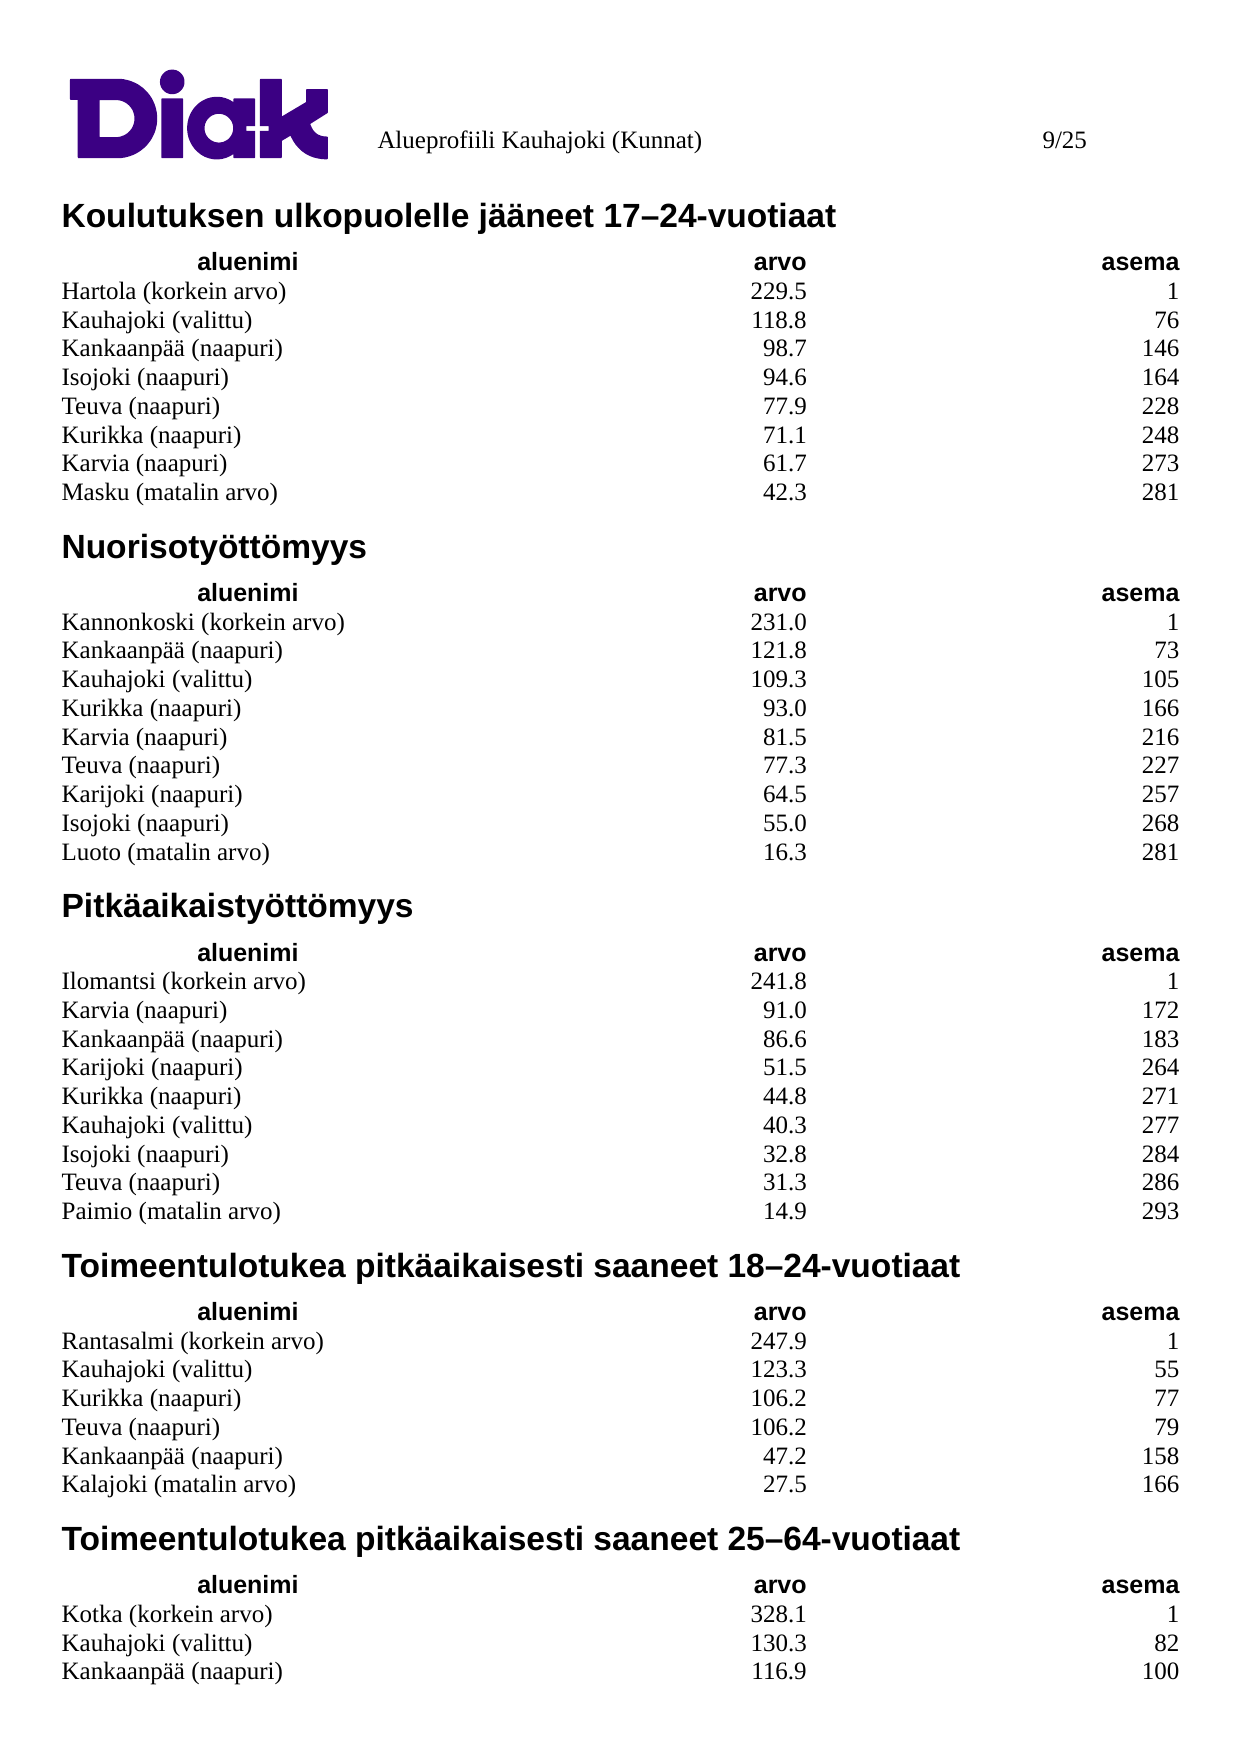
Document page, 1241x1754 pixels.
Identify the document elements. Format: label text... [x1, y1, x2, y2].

subtitle Pitkäaikaistyöttömyys [61, 886, 1179, 925]
table_cell 79 [806, 1412, 1179, 1441]
table_header arvo [434, 578, 806, 607]
table_cell Kurikka (naapuri) [61, 1383, 434, 1412]
table_cell 1 [806, 1326, 1179, 1354]
table_cell 61.7 [434, 449, 806, 477]
table_cell 281 [806, 477, 1179, 506]
table_cell Luoto (matalin arvo) [61, 837, 434, 866]
table_cell Kankaanpää (naapuri) [61, 1656, 434, 1685]
table_cell 166 [806, 1470, 1179, 1498]
table_cell 273 [806, 449, 1179, 477]
table_cell 286 [806, 1168, 1179, 1196]
table_cell Paimio (matalin arvo) [61, 1196, 434, 1225]
table_cell 109.3 [434, 664, 806, 693]
table_cell 64.5 [434, 779, 806, 808]
table_cell 42.3 [434, 477, 806, 506]
table_cell 228 [806, 391, 1179, 420]
table_cell Teuva (naapuri) [61, 391, 434, 420]
table_cell Karijoki (naapuri) [61, 779, 434, 808]
table_cell Kotka (korkein arvo) [61, 1599, 434, 1628]
table_cell 98.7 [434, 334, 806, 362]
table_cell 44.8 [434, 1081, 806, 1110]
table_cell 1 [806, 607, 1179, 636]
table_header aluenimi [61, 578, 434, 607]
table_cell Kauhajoki (valittu) [61, 1110, 434, 1139]
table_cell 118.8 [434, 305, 806, 333]
table_cell Kauhajoki (valittu) [61, 1628, 434, 1656]
table_cell 81.5 [434, 722, 806, 751]
table_header aluenimi [61, 1570, 434, 1599]
table_header arvo [434, 1570, 806, 1599]
table_cell 164 [806, 362, 1179, 391]
table_cell 105 [806, 664, 1179, 693]
table_cell 116.9 [434, 1656, 806, 1685]
table_cell 100 [806, 1656, 1179, 1685]
table_cell 130.3 [434, 1628, 806, 1656]
table_cell 77.9 [434, 391, 806, 420]
table_cell 73 [806, 636, 1179, 664]
table_cell 71.1 [434, 420, 806, 448]
subtitle Toimeentulotukea pitkäaikaisesti saaneet 25–64-vuotiaat [61, 1519, 1179, 1558]
table_cell 94.6 [434, 362, 806, 391]
table_header aluenimi [61, 247, 434, 276]
table_header arvo [434, 247, 806, 276]
table_cell Isojoki (naapuri) [61, 1139, 434, 1167]
table_cell 271 [806, 1081, 1179, 1110]
table_cell 55 [806, 1355, 1179, 1383]
table_cell 1 [806, 966, 1179, 995]
table_cell 27.5 [434, 1470, 806, 1498]
table_cell 1 [806, 1599, 1179, 1628]
table_cell Teuva (naapuri) [61, 751, 434, 779]
table_cell 281 [806, 837, 1179, 866]
table_cell 77 [806, 1383, 1179, 1412]
table_cell 76 [806, 305, 1179, 333]
table_cell Karvia (naapuri) [61, 995, 434, 1024]
table_cell Kankaanpää (naapuri) [61, 636, 434, 664]
table_cell 166 [806, 693, 1179, 722]
table_cell Isojoki (naapuri) [61, 808, 434, 837]
table_cell Kankaanpää (naapuri) [61, 1024, 434, 1052]
table_cell 86.6 [434, 1024, 806, 1052]
table_cell 121.8 [434, 636, 806, 664]
table_cell 264 [806, 1053, 1179, 1081]
table_cell 172 [806, 995, 1179, 1024]
table_header aluenimi [61, 938, 434, 966]
table_cell 14.9 [434, 1196, 806, 1225]
table_cell 247.9 [434, 1326, 806, 1354]
table_cell Kurikka (naapuri) [61, 693, 434, 722]
subtitle Toimeentulotukea pitkäaikaisesti saaneet 18–24-vuotiaat [61, 1246, 1179, 1284]
table_cell Kalajoki (matalin arvo) [61, 1470, 434, 1498]
table_cell Rantasalmi (korkein arvo) [61, 1326, 434, 1354]
table_cell Isojoki (naapuri) [61, 362, 434, 391]
table_cell 123.3 [434, 1355, 806, 1383]
table_cell 231.0 [434, 607, 806, 636]
table_cell Teuva (naapuri) [61, 1168, 434, 1196]
table_cell 227 [806, 751, 1179, 779]
table_cell Karijoki (naapuri) [61, 1053, 434, 1081]
table_cell 146 [806, 334, 1179, 362]
table_cell Kurikka (naapuri) [61, 420, 434, 448]
table_header asema [806, 247, 1179, 276]
table_cell 31.3 [434, 1168, 806, 1196]
table_cell 268 [806, 808, 1179, 837]
table_cell 77.3 [434, 751, 806, 779]
table_cell 47.2 [434, 1441, 806, 1469]
table_cell 16.3 [434, 837, 806, 866]
table_cell 106.2 [434, 1383, 806, 1412]
table_cell 158 [806, 1441, 1179, 1469]
table_cell 277 [806, 1110, 1179, 1139]
table_header asema [806, 938, 1179, 966]
subtitle Koulutuksen ulkopuolelle jääneet 17–24-vuotiaat [61, 196, 1179, 235]
table_cell Kannonkoski (korkein arvo) [61, 607, 434, 636]
subtitle Nuorisotyöttömyys [61, 527, 1179, 566]
table_header asema [806, 1570, 1179, 1599]
table_cell 32.8 [434, 1139, 806, 1167]
table_cell 106.2 [434, 1412, 806, 1441]
table_cell 40.3 [434, 1110, 806, 1139]
table_cell Hartola (korkein arvo) [61, 276, 434, 305]
table_cell 248 [806, 420, 1179, 448]
table_cell 257 [806, 779, 1179, 808]
table_cell Masku (matalin arvo) [61, 477, 434, 506]
table_cell 216 [806, 722, 1179, 751]
table_cell 91.0 [434, 995, 806, 1024]
table_cell 328.1 [434, 1599, 806, 1628]
table_cell 241.8 [434, 966, 806, 995]
table_cell Karvia (naapuri) [61, 722, 434, 751]
table_cell 51.5 [434, 1053, 806, 1081]
table_cell Kauhajoki (valittu) [61, 305, 434, 333]
table_cell 93.0 [434, 693, 806, 722]
table_header arvo [434, 1297, 806, 1326]
table_header asema [806, 1297, 1179, 1326]
table_cell 82 [806, 1628, 1179, 1656]
table_cell Kurikka (naapuri) [61, 1081, 434, 1110]
table_cell Karvia (naapuri) [61, 449, 434, 477]
table_cell 183 [806, 1024, 1179, 1052]
table_cell 229.5 [434, 276, 806, 305]
table_header arvo [434, 938, 806, 966]
table_cell Kauhajoki (valittu) [61, 664, 434, 693]
table_cell 55.0 [434, 808, 806, 837]
table_header aluenimi [61, 1297, 434, 1326]
table_cell Kankaanpää (naapuri) [61, 334, 434, 362]
table_cell 284 [806, 1139, 1179, 1167]
table_cell Teuva (naapuri) [61, 1412, 434, 1441]
table_cell Ilomantsi (korkein arvo) [61, 966, 434, 995]
table_cell 293 [806, 1196, 1179, 1225]
table_header asema [806, 578, 1179, 607]
table_cell Kankaanpää (naapuri) [61, 1441, 434, 1469]
table_cell 1 [806, 276, 1179, 305]
table_cell Kauhajoki (valittu) [61, 1355, 434, 1383]
